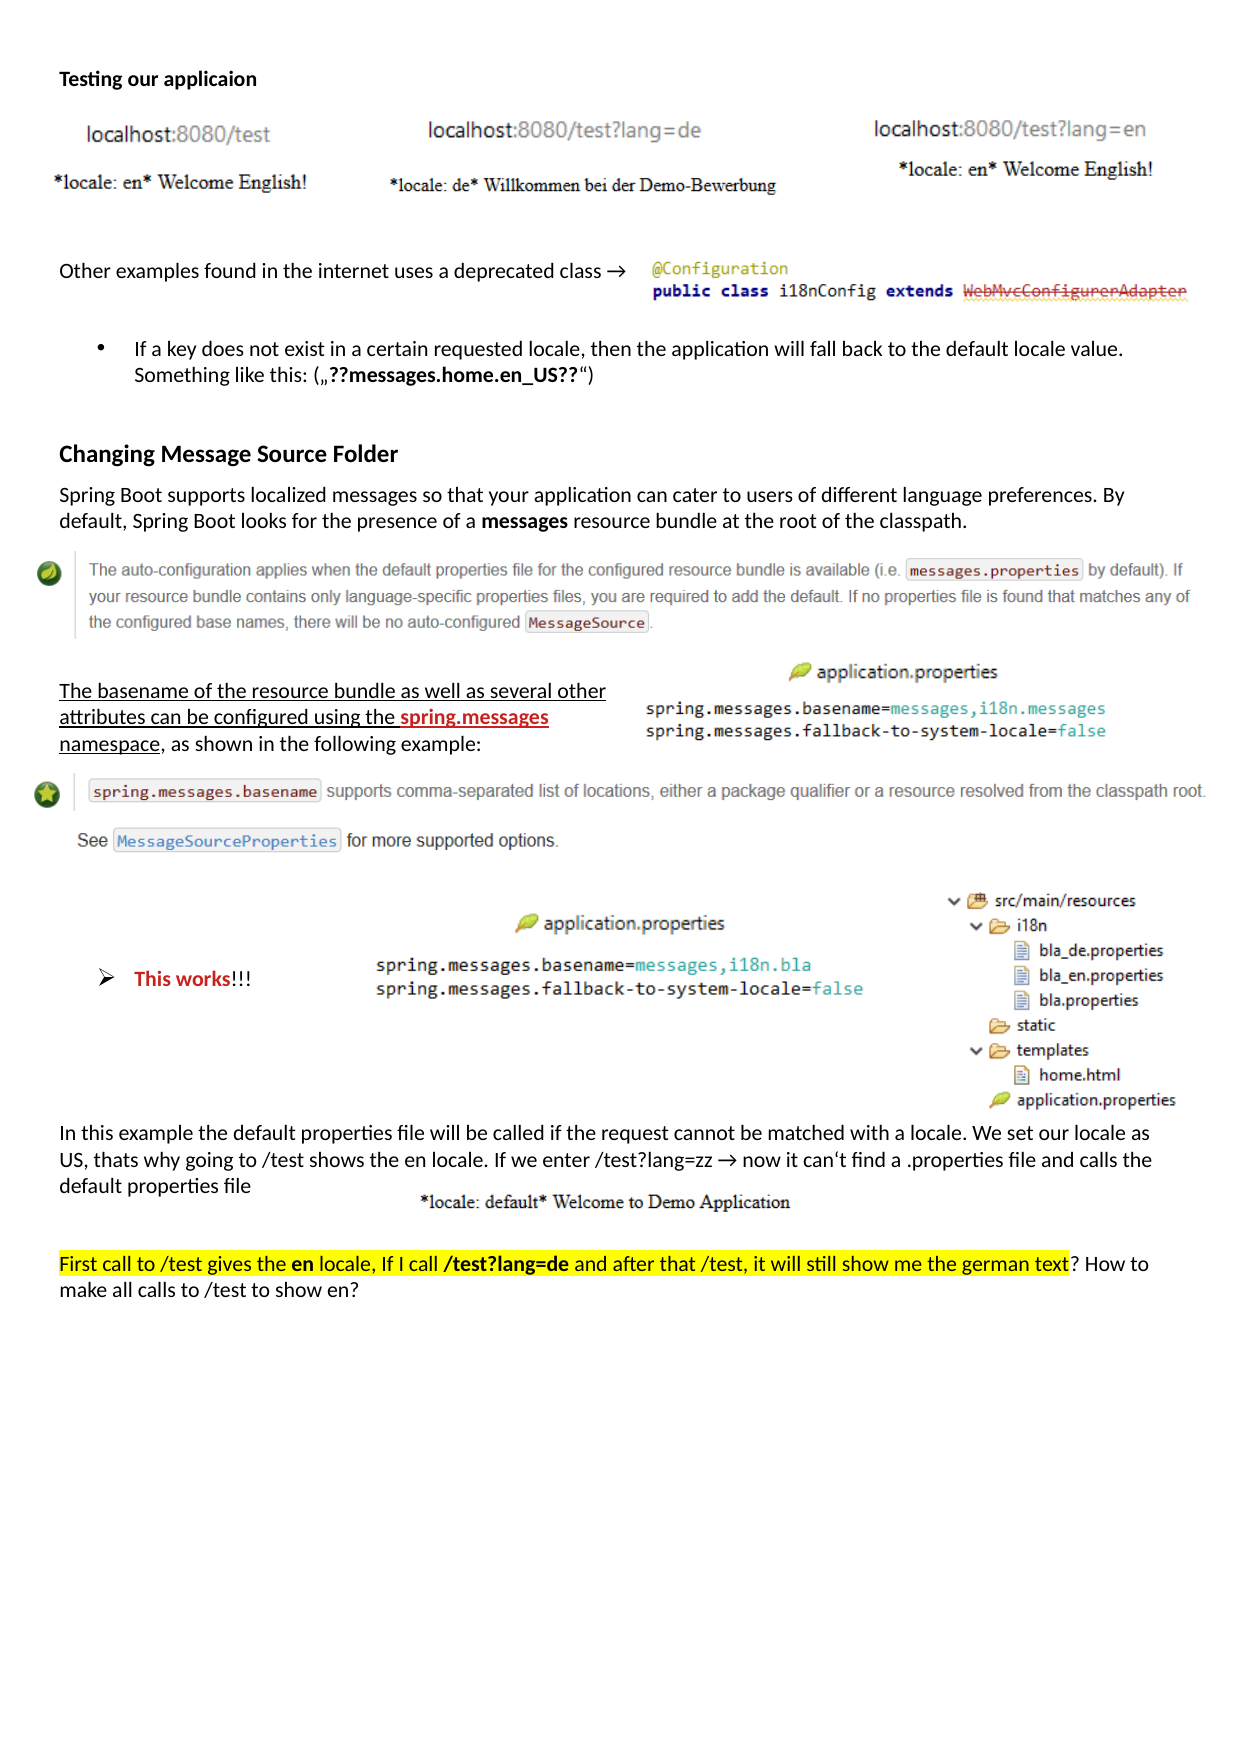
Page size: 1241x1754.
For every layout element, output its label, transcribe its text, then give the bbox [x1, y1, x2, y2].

list If a key does not exist in a certain requested locale, then the application will fall back to the default locale value. Something like this: („??messages.home.en_US??“) [97, 335, 1181, 388]
picture [75, 822, 558, 859]
text Changing Message Source Folder [59, 438, 1181, 469]
list [870, 965, 944, 992]
picture [31, 551, 1197, 639]
text Testing our applicaion [59, 65, 1181, 92]
picture [897, 155, 1158, 189]
picture [788, 658, 1005, 691]
text First call to /test gives the en locale, If I call /test?lang=de and after that /test, it will still show me the german text? How to make all calls to /test to show en? [59, 1250, 1181, 1303]
text Other examples found in the internet uses a deprecated class → [59, 258, 649, 284]
text In this example the default properties file will be called if the request cannot be matched with a locale. We set our locale as US, thats why going to /test shows the en locale. If we enter /test?lang=zz → now it can‘t find a .properties file and calls the default properties file [59, 1119, 1181, 1199]
picture [643, 698, 1116, 744]
picture [515, 909, 732, 943]
text Spring Boot supports localized messages so that your application can cater to users of different language preferences. By default, Spring Boot looks for the presence of a messages resource bundle at the root of the classpath. [59, 481, 1181, 534]
picture [387, 172, 781, 202]
picture [649, 257, 1193, 309]
list This works!!! [97, 965, 373, 992]
picture [416, 1185, 797, 1218]
picture [944, 887, 1180, 1114]
picture [82, 122, 277, 152]
picture [868, 111, 1150, 146]
picture [29, 773, 1211, 811]
picture [373, 954, 870, 1004]
picture [422, 112, 706, 149]
picture [52, 168, 313, 202]
text The basename of the resource bundle as well as several other attributes can be configured using the spring.messages namespace, as shown in the following example: [59, 677, 1181, 757]
